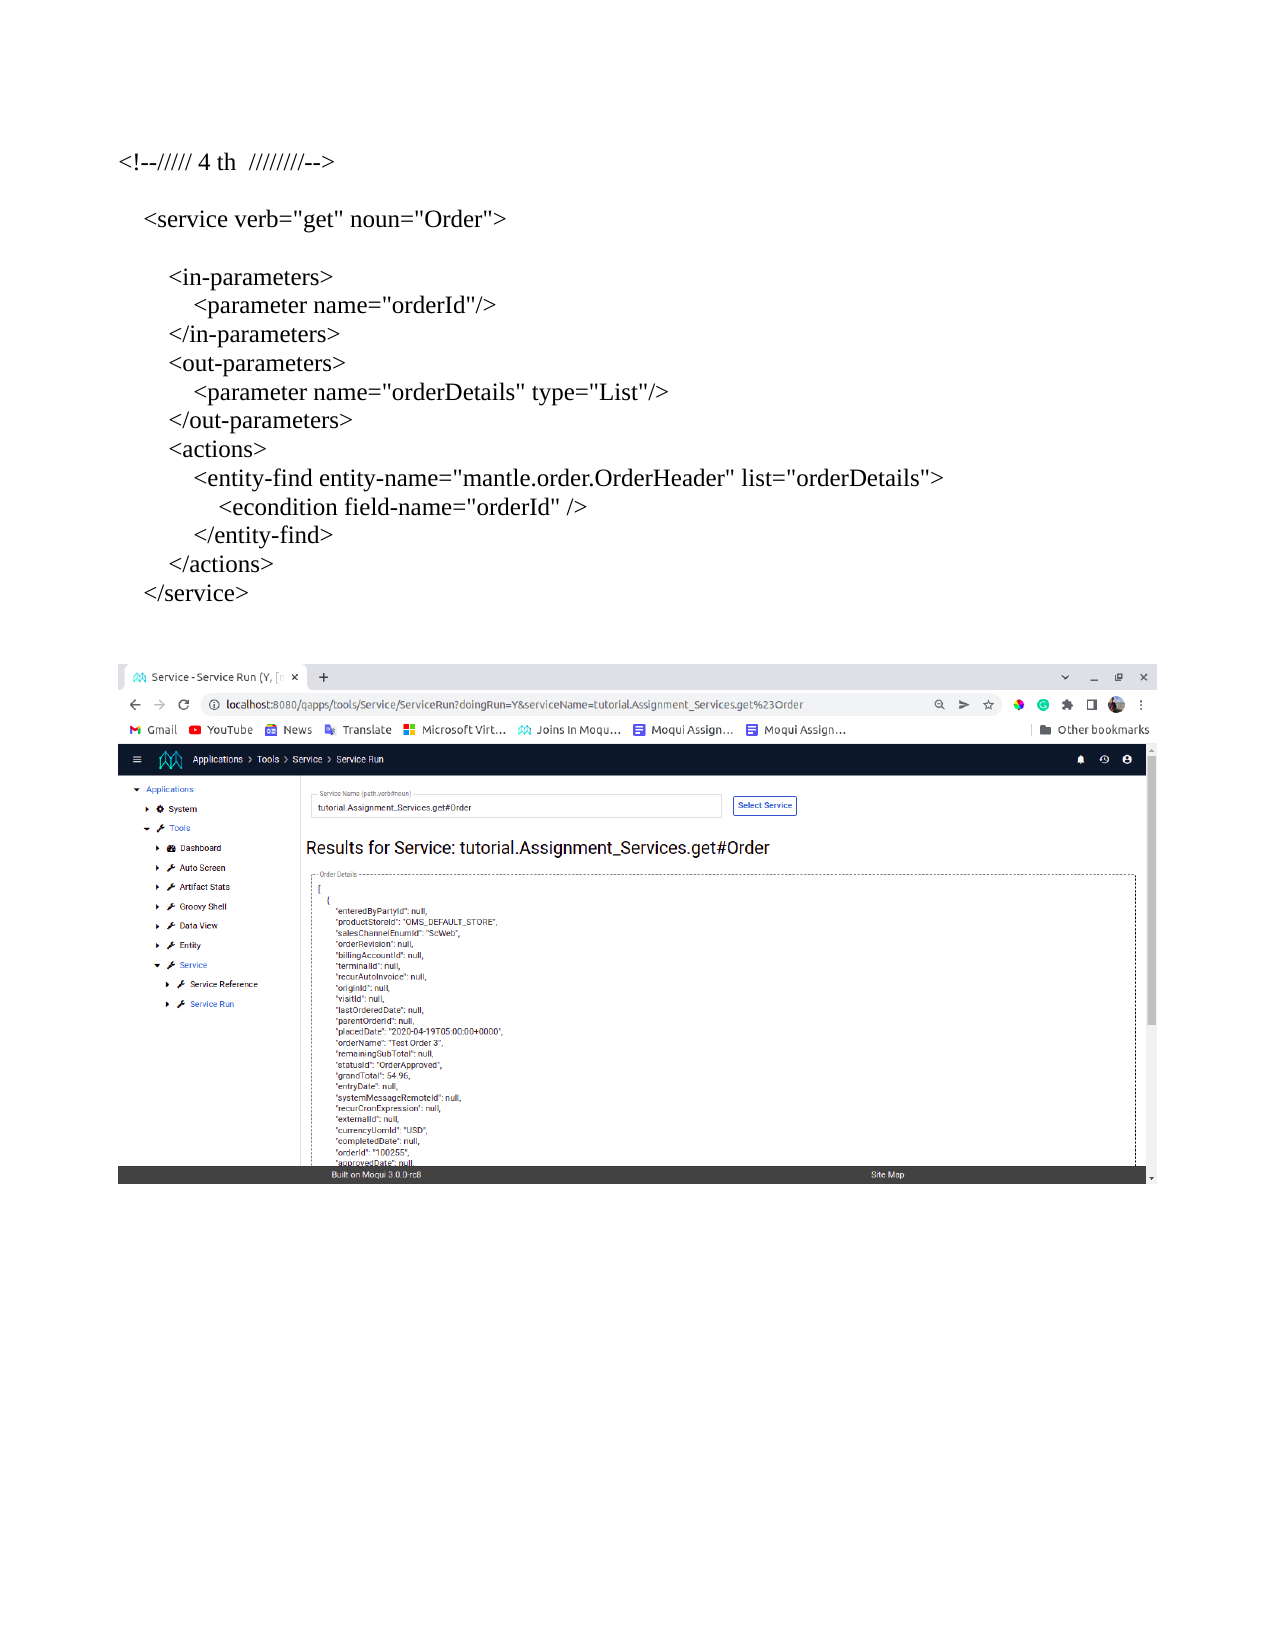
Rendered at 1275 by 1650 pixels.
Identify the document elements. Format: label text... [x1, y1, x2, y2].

text </in-parameters> [118, 319, 1157, 348]
text <out-parameters> [118, 348, 1157, 377]
text </service> [118, 578, 1157, 607]
text </out-parameters> [118, 406, 1157, 434]
text <parameter name="orderDetails" type="List"/> [118, 377, 1157, 406]
text <entity-find entity-name="mantle.order.OrderHeader" list="orderDetails"> [118, 463, 1157, 492]
text </entity-find> [118, 521, 1157, 549]
text <in-parameters> [118, 262, 1157, 291]
text </actions> [118, 549, 1157, 578]
text <actions> [118, 434, 1157, 463]
picture [118, 664, 1157, 1184]
text <econdition field-name="orderId" /> [118, 492, 1157, 521]
text <parameter name="orderId"/> [118, 291, 1157, 319]
text <service verb="get" noun="Order"> [118, 204, 1157, 233]
text <!--///// 4 th ////////--> [118, 147, 1157, 176]
